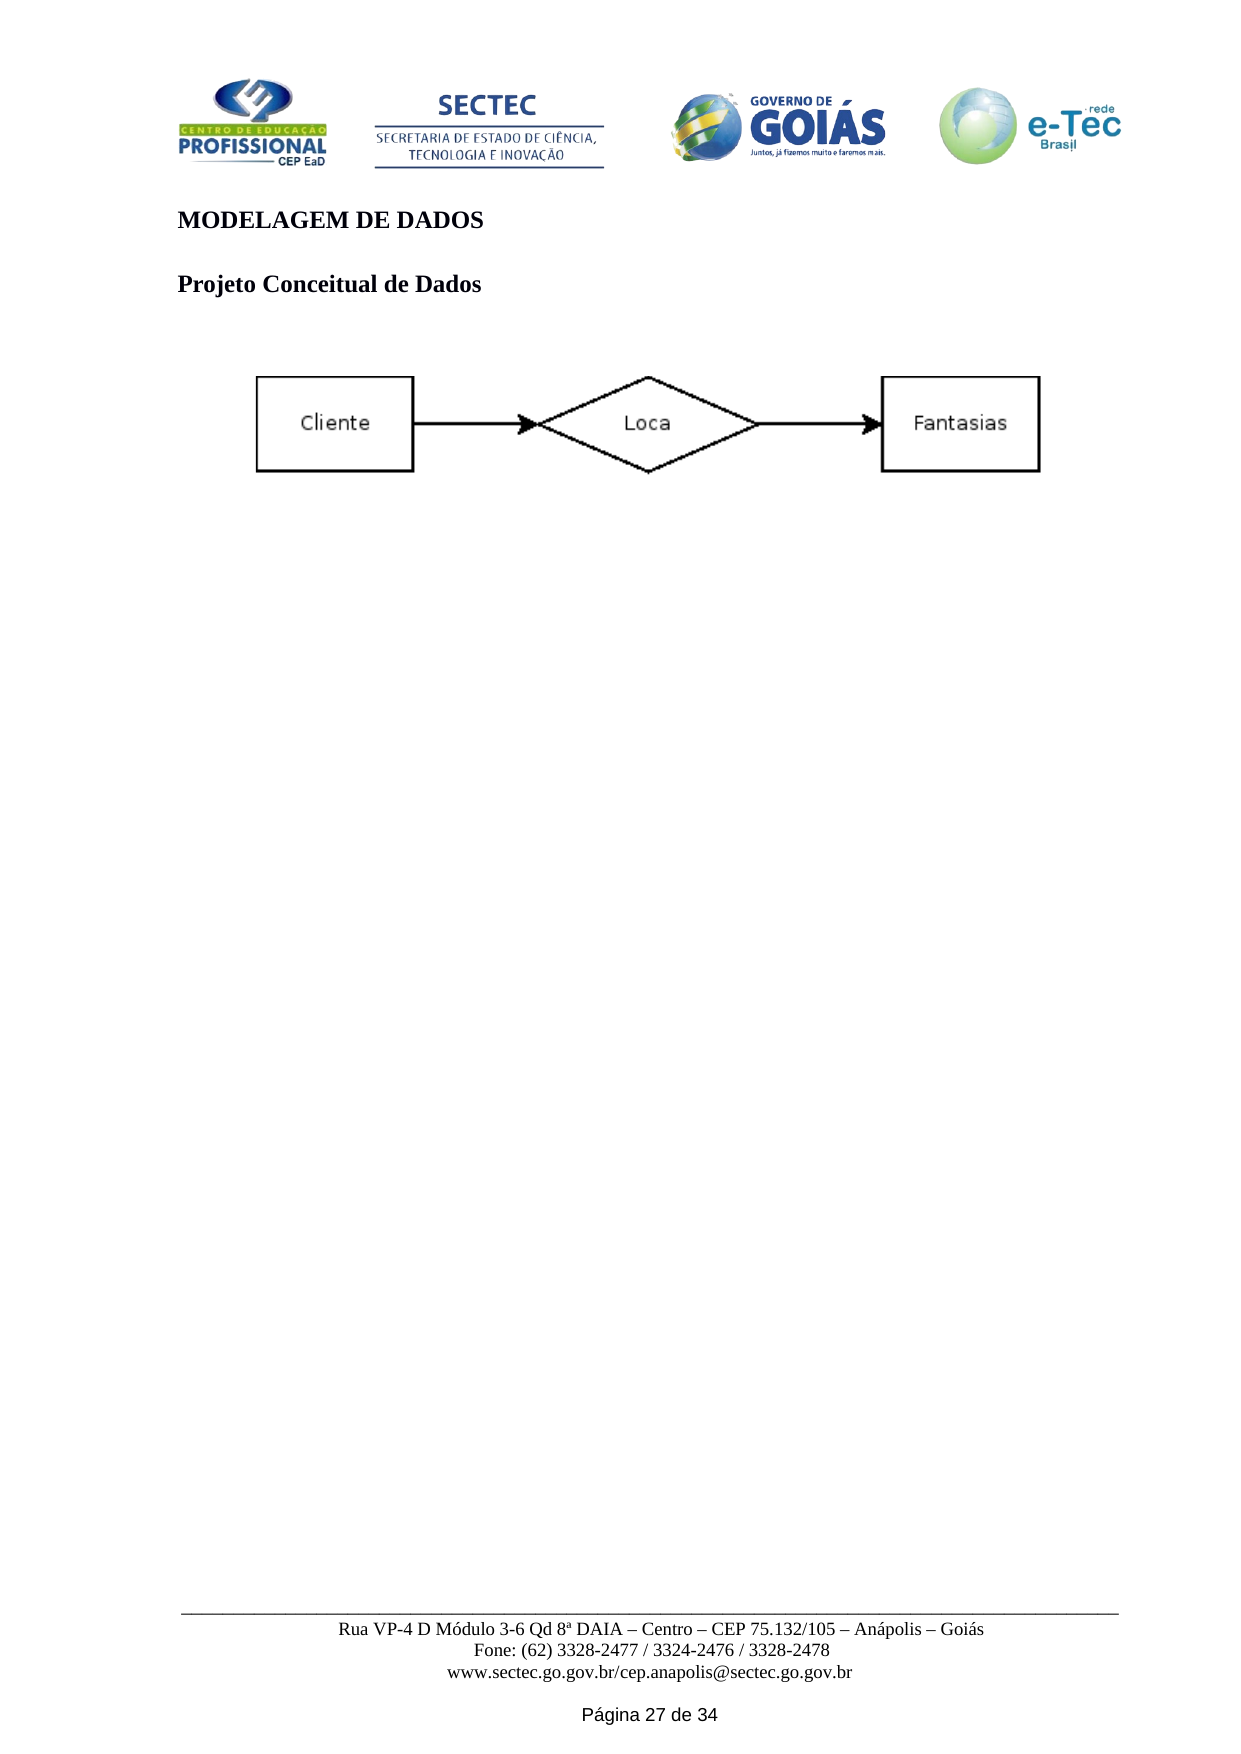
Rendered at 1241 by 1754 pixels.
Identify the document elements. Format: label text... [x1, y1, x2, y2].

text Projeto Conceitual de Dados [177, 269, 1122, 298]
picture [255, 376, 1044, 476]
picture [177, 75, 1123, 176]
text MODELAGEM DE DADOS [177, 205, 1122, 234]
